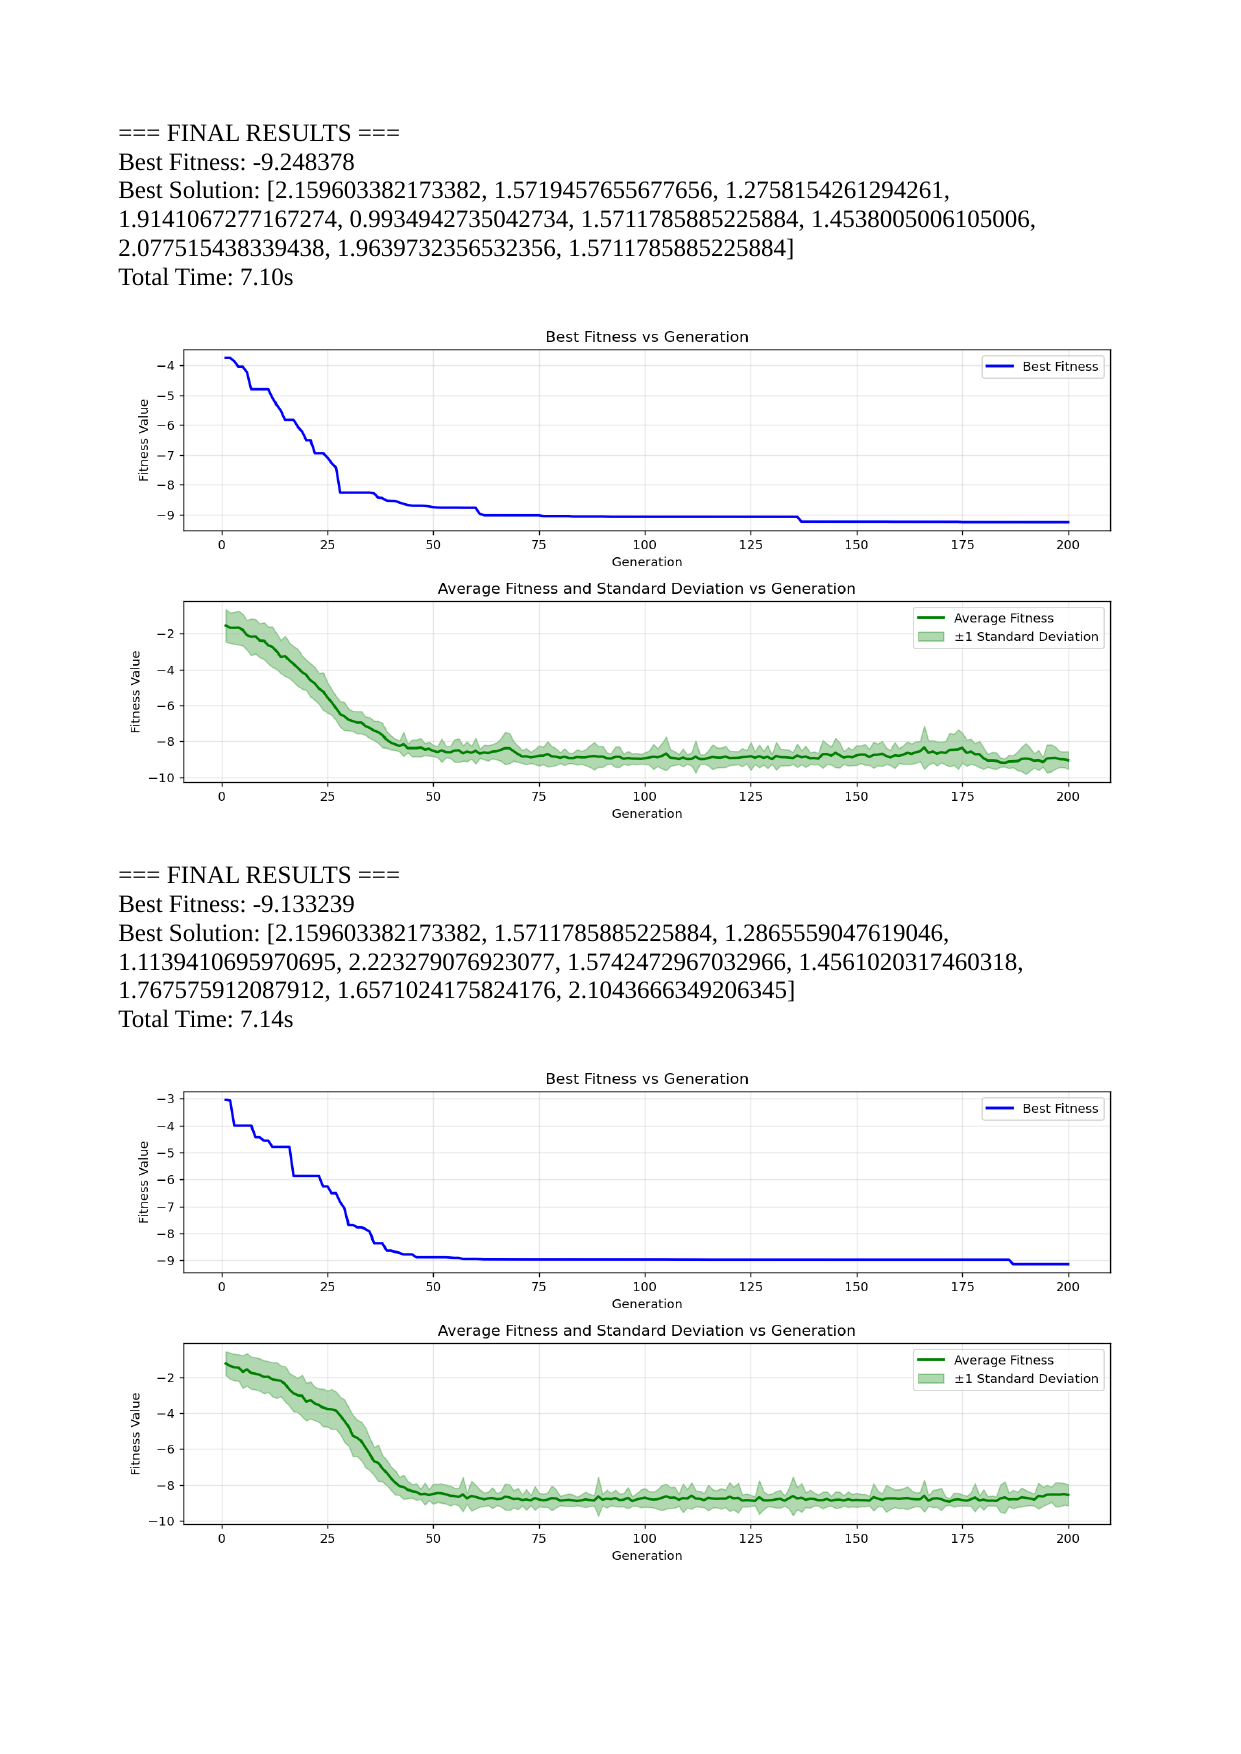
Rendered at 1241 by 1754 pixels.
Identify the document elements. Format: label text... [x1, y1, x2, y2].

text Best Solution: [2.159603382173382, 1.5719457655677656, 1.2758154261294261, 1.9141067277167274, 0.9934942735042734, 1.5711785885225884, 1.4538005006105006, 2.077515438339438, 1.9639732356532356, 1.5711785885225884] [118, 176, 1122, 262]
text === FINAL RESULTS === [118, 118, 1122, 147]
text Best Fitness: -9.133239 [118, 889, 1122, 918]
text Best Fitness: -9.248378 [118, 147, 1122, 176]
text Total Time: 7.14s [118, 1004, 1122, 1033]
picture [118, 319, 1123, 832]
text Best Solution: [2.159603382173382, 1.5711785885225884, 1.2865559047619046, 1.1139410695970695, 2.223279076923077, 1.5742472967032966, 1.4561020317460318, 1.767575912087912, 1.6571024175824176, 2.1043666349206345] [118, 918, 1122, 1004]
picture [118, 1061, 1123, 1574]
text === FINAL RESULTS === [118, 860, 1122, 889]
text Total Time: 7.10s [118, 262, 1122, 291]
